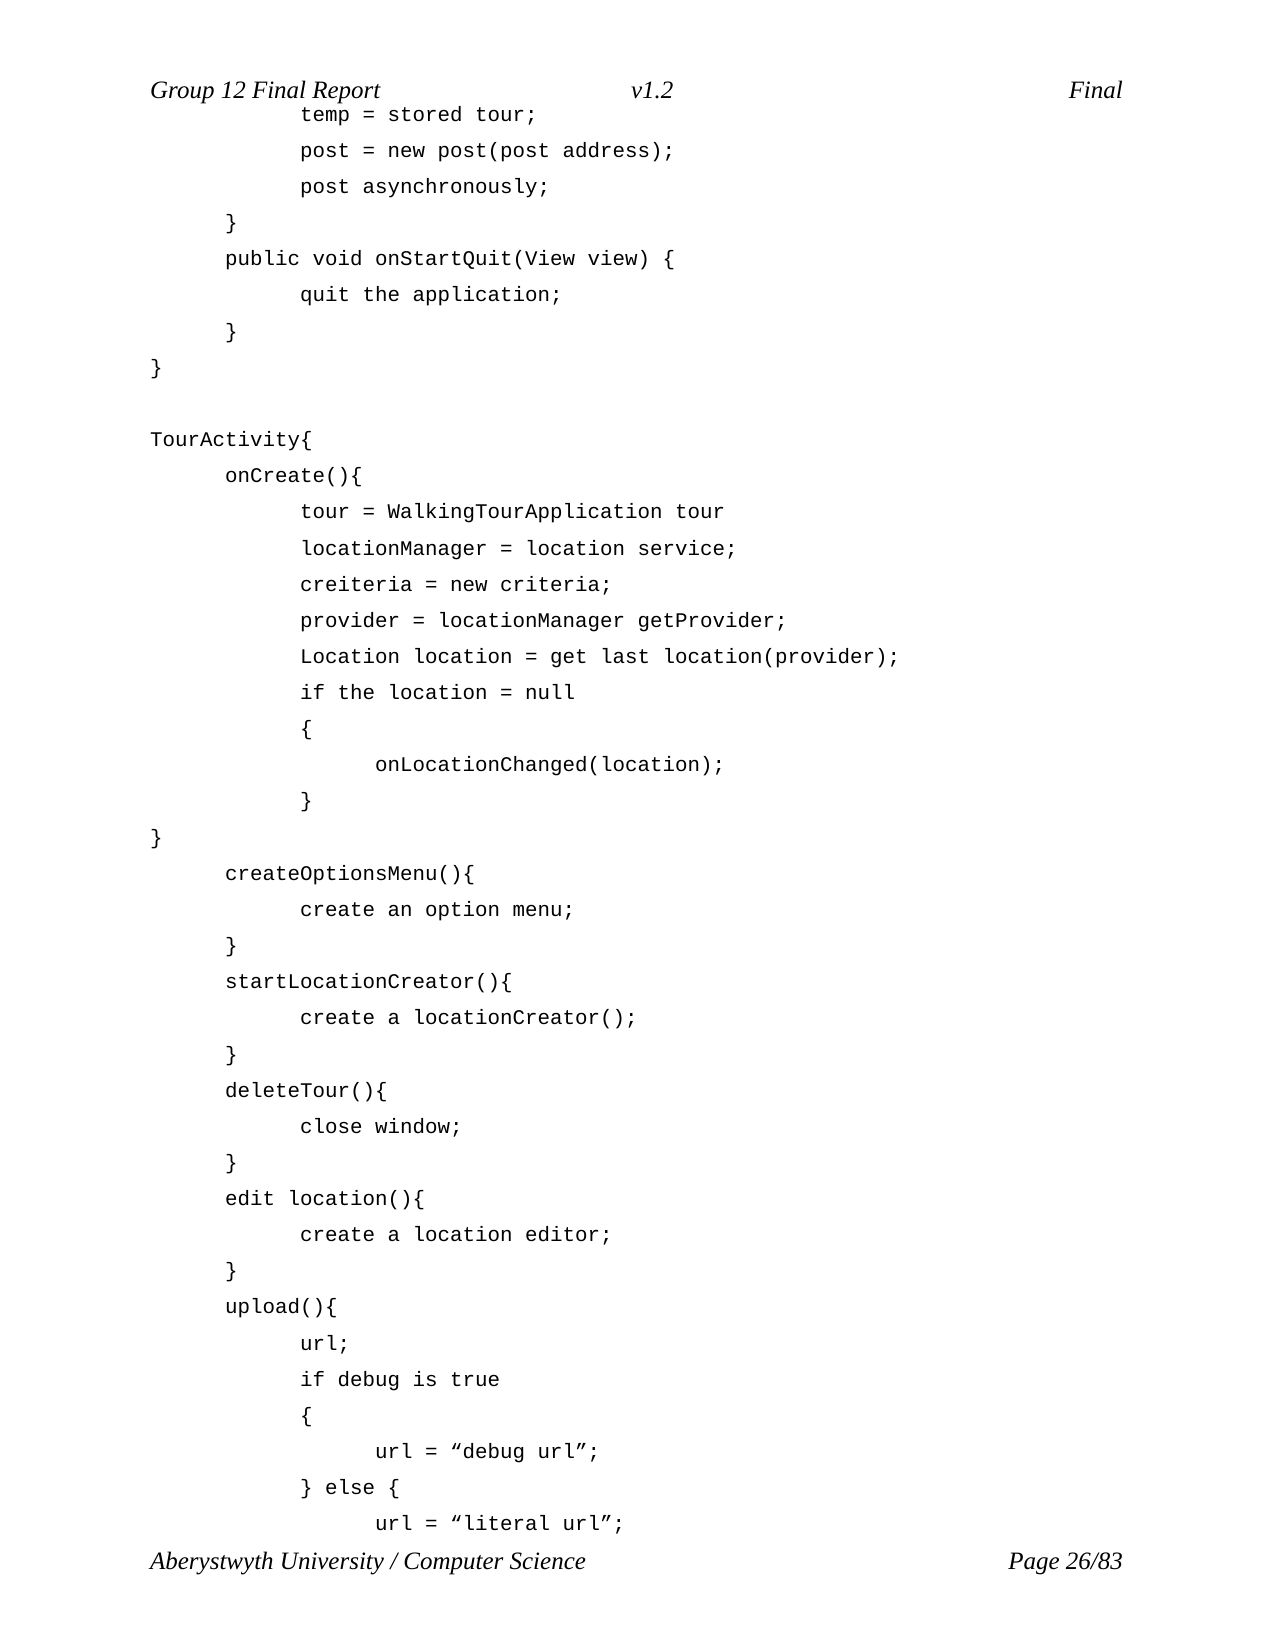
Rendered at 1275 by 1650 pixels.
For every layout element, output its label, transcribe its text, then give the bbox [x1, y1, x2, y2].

text createOptionsMenu(){ [150, 863, 1125, 886]
text } else { [150, 1477, 1125, 1501]
text { [150, 1405, 1125, 1429]
text creiteria = new criteria; [150, 574, 1125, 597]
text if the location = null [150, 682, 1125, 706]
text deleteTour(){ [150, 1080, 1125, 1103]
text create a location editor; [150, 1224, 1125, 1248]
text } [150, 1260, 1125, 1284]
text } [150, 791, 1125, 814]
text } [150, 935, 1125, 959]
text onLocationChanged(location); [150, 754, 1125, 778]
text provider = locationManager getProvider; [150, 610, 1125, 633]
text } [150, 827, 1125, 850]
text TourActivity{ [150, 429, 1125, 453]
text post = new post(post address); [150, 140, 1125, 163]
text create a locationCreator(); [150, 1007, 1125, 1031]
text edit location(){ [150, 1188, 1125, 1212]
text } [150, 1152, 1125, 1176]
text } [150, 212, 1125, 236]
text create an option menu; [150, 899, 1125, 923]
text } [150, 321, 1125, 344]
text onCreate(){ [150, 465, 1125, 489]
text close window; [150, 1116, 1125, 1139]
text startLocationCreator(){ [150, 971, 1125, 995]
text Location location = get last location(provider); [150, 646, 1125, 669]
text { [150, 718, 1125, 742]
text } [150, 1043, 1125, 1067]
text temp = stored tour; [150, 104, 1125, 127]
text if debug is true [150, 1369, 1125, 1392]
text url = “debug url”; [150, 1441, 1125, 1465]
text url = “literal url”; [150, 1513, 1125, 1537]
text locationManager = location service; [150, 537, 1125, 561]
text post asynchronously; [150, 176, 1125, 200]
text public void onStartQuit(View view) { [150, 248, 1125, 272]
text quit the application; [150, 284, 1125, 308]
text } [150, 357, 1125, 380]
text url; [150, 1333, 1125, 1356]
text tour = WalkingTourApplication tour [150, 501, 1125, 525]
text upload(){ [150, 1297, 1125, 1320]
